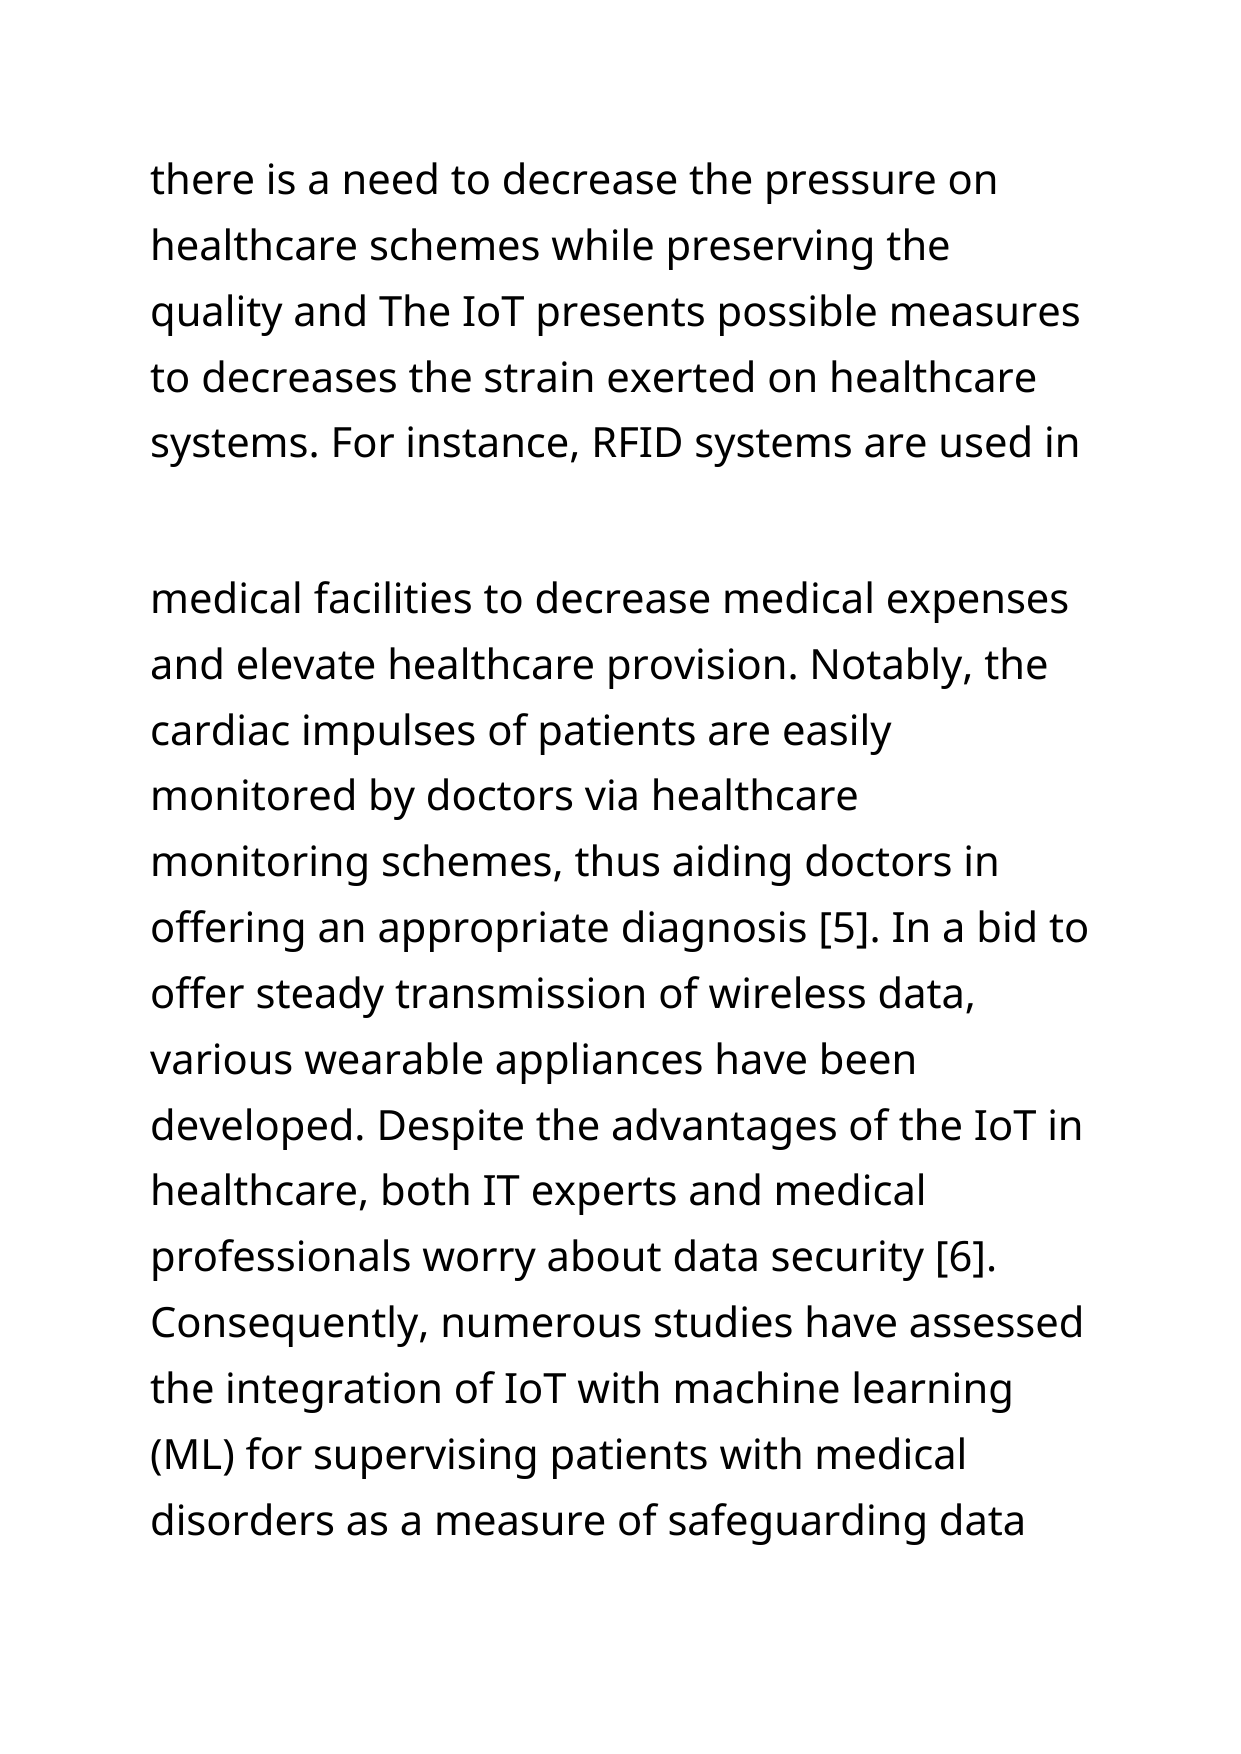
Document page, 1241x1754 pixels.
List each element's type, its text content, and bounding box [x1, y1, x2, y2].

text there is a need to decrease the pressure on healthcare schemes while preserving the quality and The IoT presents possible measures to decreases the strain exerted on healthcare systems. For instance, RFID systems are used in [150, 150, 1090, 470]
text medical facilities to decrease medical expenses and elevate healthcare provision. Notably, the cardiac impulses of patients are easily monitored by doctors via healthcare monitoring schemes, thus aiding doctors in offering an appropriate diagnosis [5]. In a bid to offer steady transmission of wireless data, various wearable appliances have been developed. Despite the advantages of the IoT in healthcare, both IT experts and medical professionals worry about data security [6]. Consequently, numerous studies have assessed the integration of IoT with machine learning (ML) for supervising patients with medical disorders as a measure of safeguarding data [150, 569, 1090, 1547]
